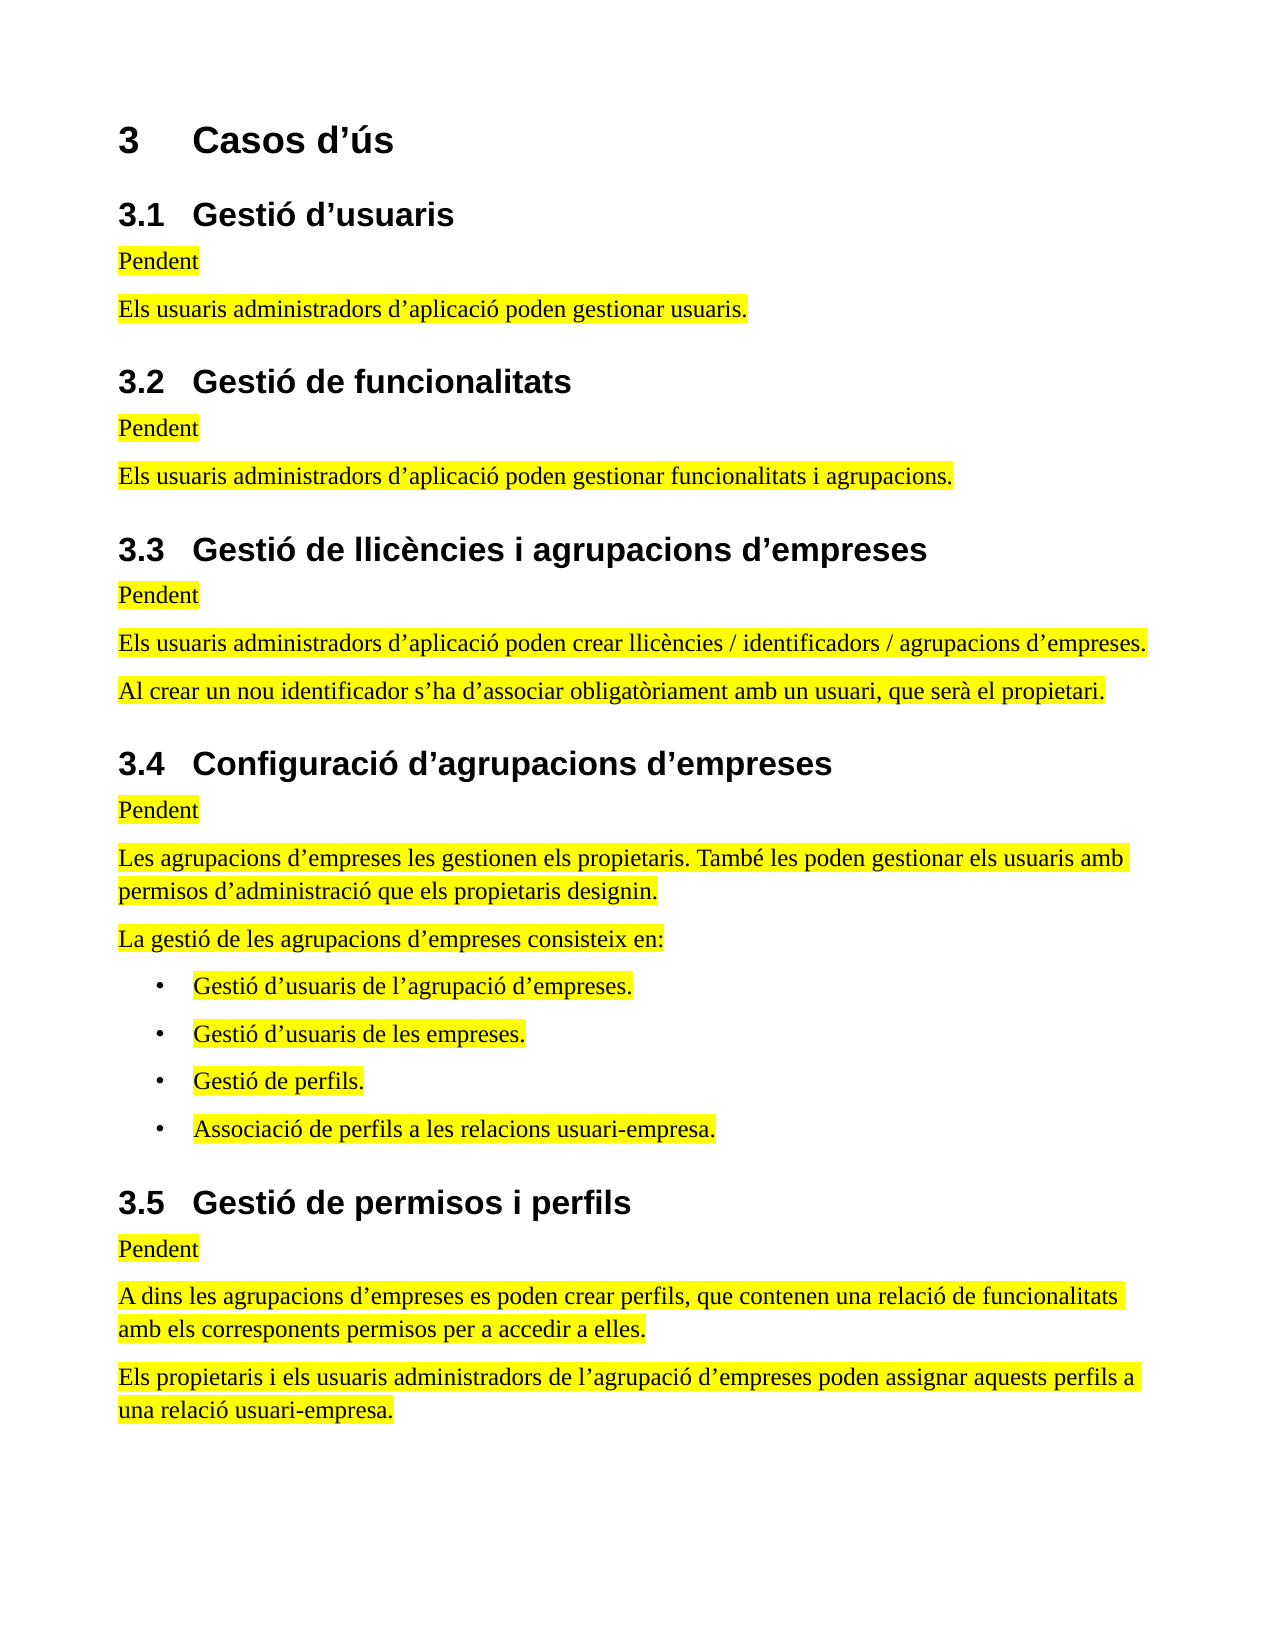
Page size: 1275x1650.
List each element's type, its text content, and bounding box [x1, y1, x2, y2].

text Pendent [118, 413, 1157, 442]
subtitle Casos d’ús [118, 118, 1157, 162]
text Pendent [118, 581, 1157, 609]
text Els usuaris administradors d’aplicació poden gestionar funcionalitats i agrupacions. [118, 461, 1157, 490]
text Els usuaris administradors d’aplicació poden gestionar usuaris. [118, 294, 1157, 323]
text Les agrupacions d’empreses les gestionen els propietaris. També les poden gestionar els usuaris amb permisos d’administració que els propietaris designin. [118, 843, 1157, 905]
subtitle Gestió de permisos i perfils [118, 1182, 1157, 1221]
text Els propietaris i els usuaris administradors de l’agrupació d’empreses poden assignar aquests perfils a una relació usuari-empresa. [118, 1362, 1157, 1424]
subtitle Gestió de llicències i agrupacions d’empreses [118, 529, 1157, 568]
list Gestió d’usuaris de les empreses. [156, 1019, 1157, 1048]
text La gestió de les agrupacions d’empreses consisteix en: [118, 924, 1157, 952]
text Pendent [118, 1234, 1157, 1262]
text A dins les agrupacions d’empreses es poden crear perfils, que contenen una relació de funcionalitats amb els corresponents permisos per a accedir a elles. [118, 1281, 1157, 1343]
text Pendent [118, 795, 1157, 824]
subtitle Gestió de funcionalitats [118, 362, 1157, 401]
list Associació de perfils a les relacions usuari-empresa. [156, 1114, 1157, 1143]
text Pendent [118, 246, 1157, 275]
subtitle Gestió d’usuaris [118, 195, 1157, 234]
list Gestió de perfils. [156, 1066, 1157, 1095]
text Al crear un nou identificador s’ha d’associar obligatòriament amb un usuari, que serà el propietari. [118, 676, 1157, 704]
list Gestió d’usuaris de l’agrupació d’empreses. [156, 971, 1157, 1000]
subtitle Configuració d’agrupacions d’empreses [118, 744, 1157, 783]
text Els usuaris administradors d’aplicació poden crear llicències / identificadors / agrupacions d’empreses. [118, 628, 1157, 657]
